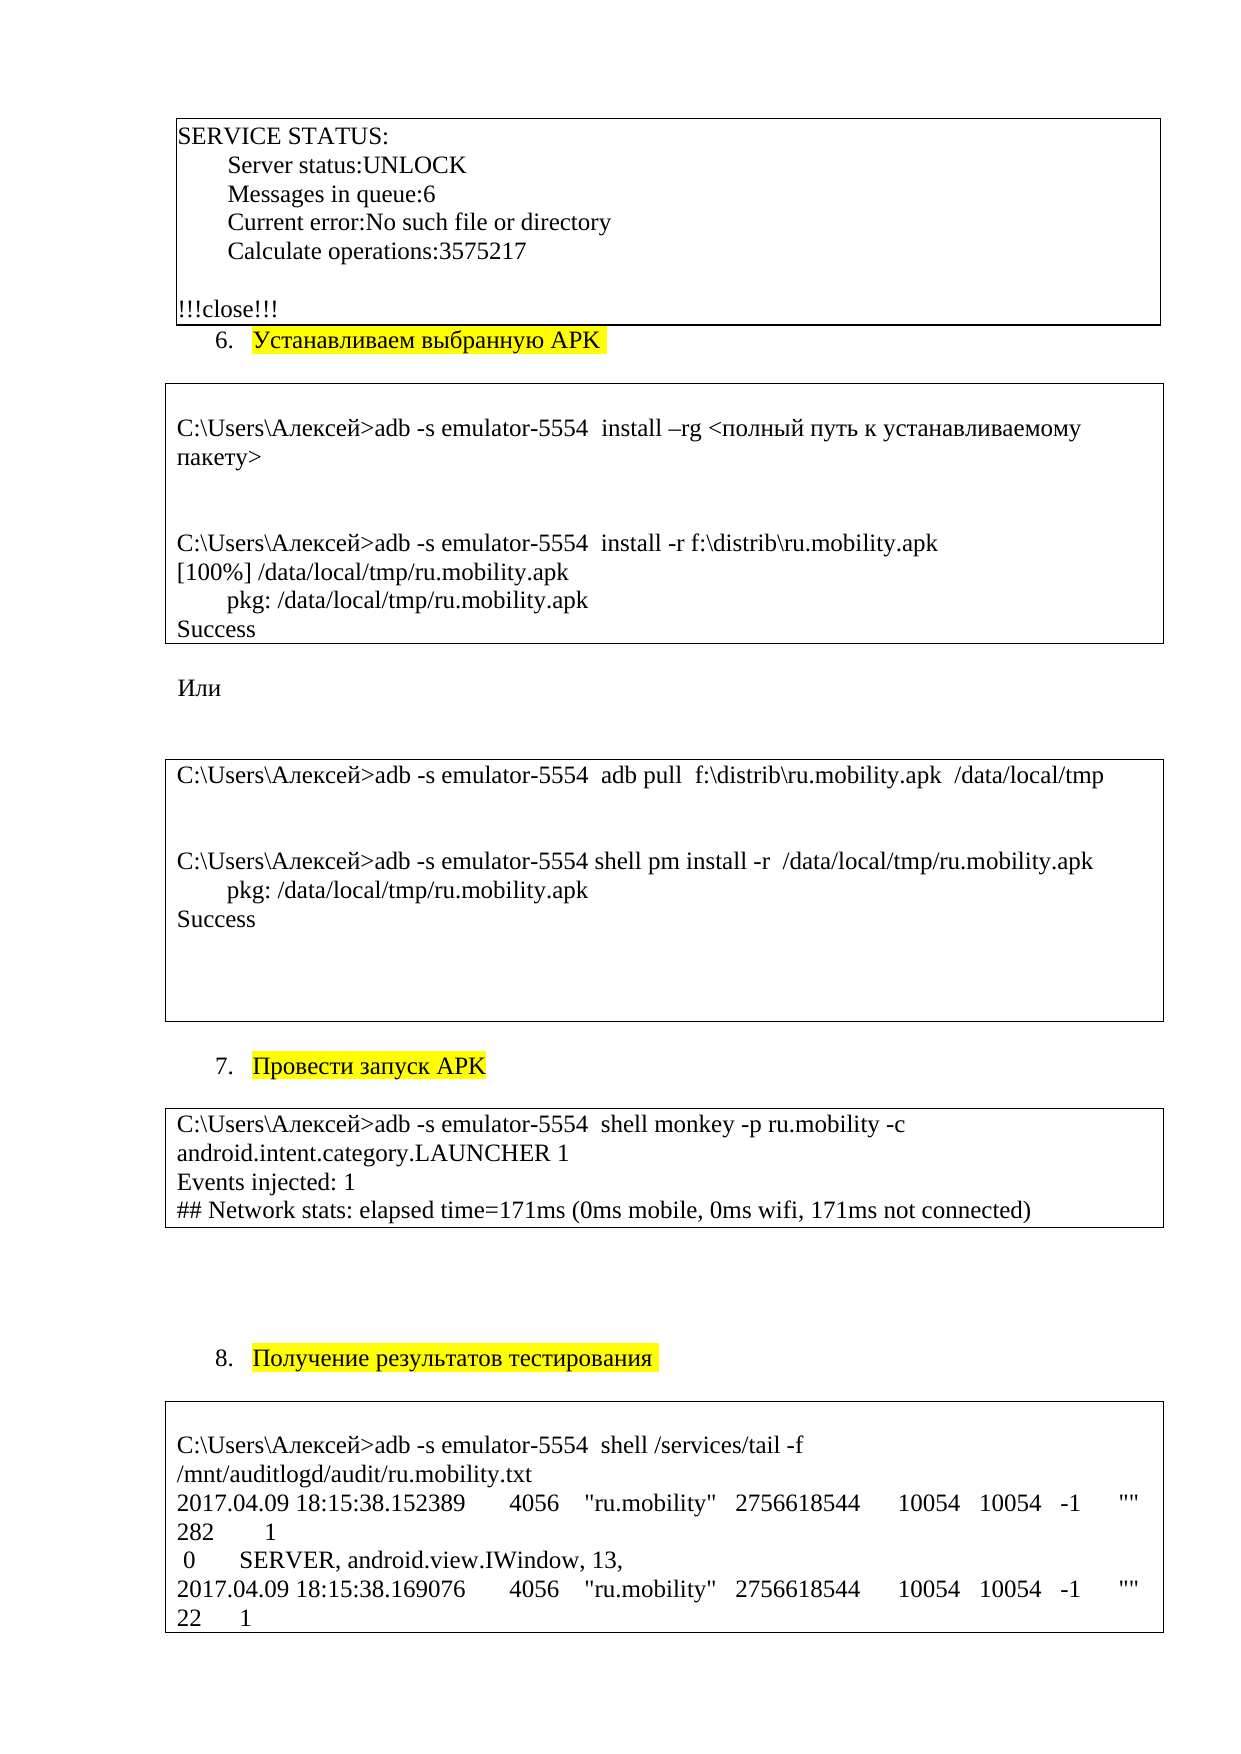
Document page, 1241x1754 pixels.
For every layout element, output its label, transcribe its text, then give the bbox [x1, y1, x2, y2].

table_header C:\Users\Алексей>adb -s emulator-5554 adb pull f:\distrib\ru.mobility.apk /data/local/tmp C:\Users\Алексей>adb -s emulator-5554 shell pm install -r /data/local/tmp/ru.mobility.apk pkg: /data/local/tmp/ru.mobility.apk Success [166, 760, 1163, 1021]
text Или [177, 673, 1152, 701]
text Messages in queue:6 [177, 179, 1152, 207]
text !!!close!!! [177, 291, 1160, 324]
table_header C:\Users\Алексей>adb -s emulator-5554 shell monkey -p ru.mobility -c android.intent.category.LAUNCHER 1 Events injected: 1 ## Network stats: elapsed time=171ms (0ms mobile, 0ms wifi, 171ms not connected) [166, 1109, 1163, 1227]
text Current error:No such file or directory [177, 207, 1152, 236]
text Server status:UNLOCK [177, 150, 1152, 179]
text SERVICE STATUS: [177, 119, 1160, 150]
text Calculate operations:3575217 [177, 236, 1152, 265]
table_header C:\Users\Алексей>adb -s emulator-5554 install –rg <полный путь к устанавливаемому пакету> C:\Users\Алексей>adb -s emulator-5554 install -r f:\distrib\ru.mobility.apk [100%] /data/local/tmp/ru.mobility.apk pkg: /data/local/tmp/ru.mobility.apk Success [166, 384, 1163, 643]
list Устанавливаем выбранную APK [215, 326, 1152, 354]
list Провести запуск APK [215, 1051, 1152, 1079]
table_header C:\Users\Алексей>adb -s emulator-5554 shell /services/tail -f /mnt/auditlogd/audit/ru.mobility.txt 2017.04.09 18:15:38.152389 4056 "ru.mobility" 2756618544 10054 10054 -1 "" 282 1 0 SERVER, android.view.IWindow, 13, 2017.04.09 18:15:38.169076 4056 "ru.mobility" 2756618544 10054 10054 -1 "" 22 1 [166, 1402, 1163, 1632]
list Получение результатов тестирования [215, 1343, 1152, 1372]
